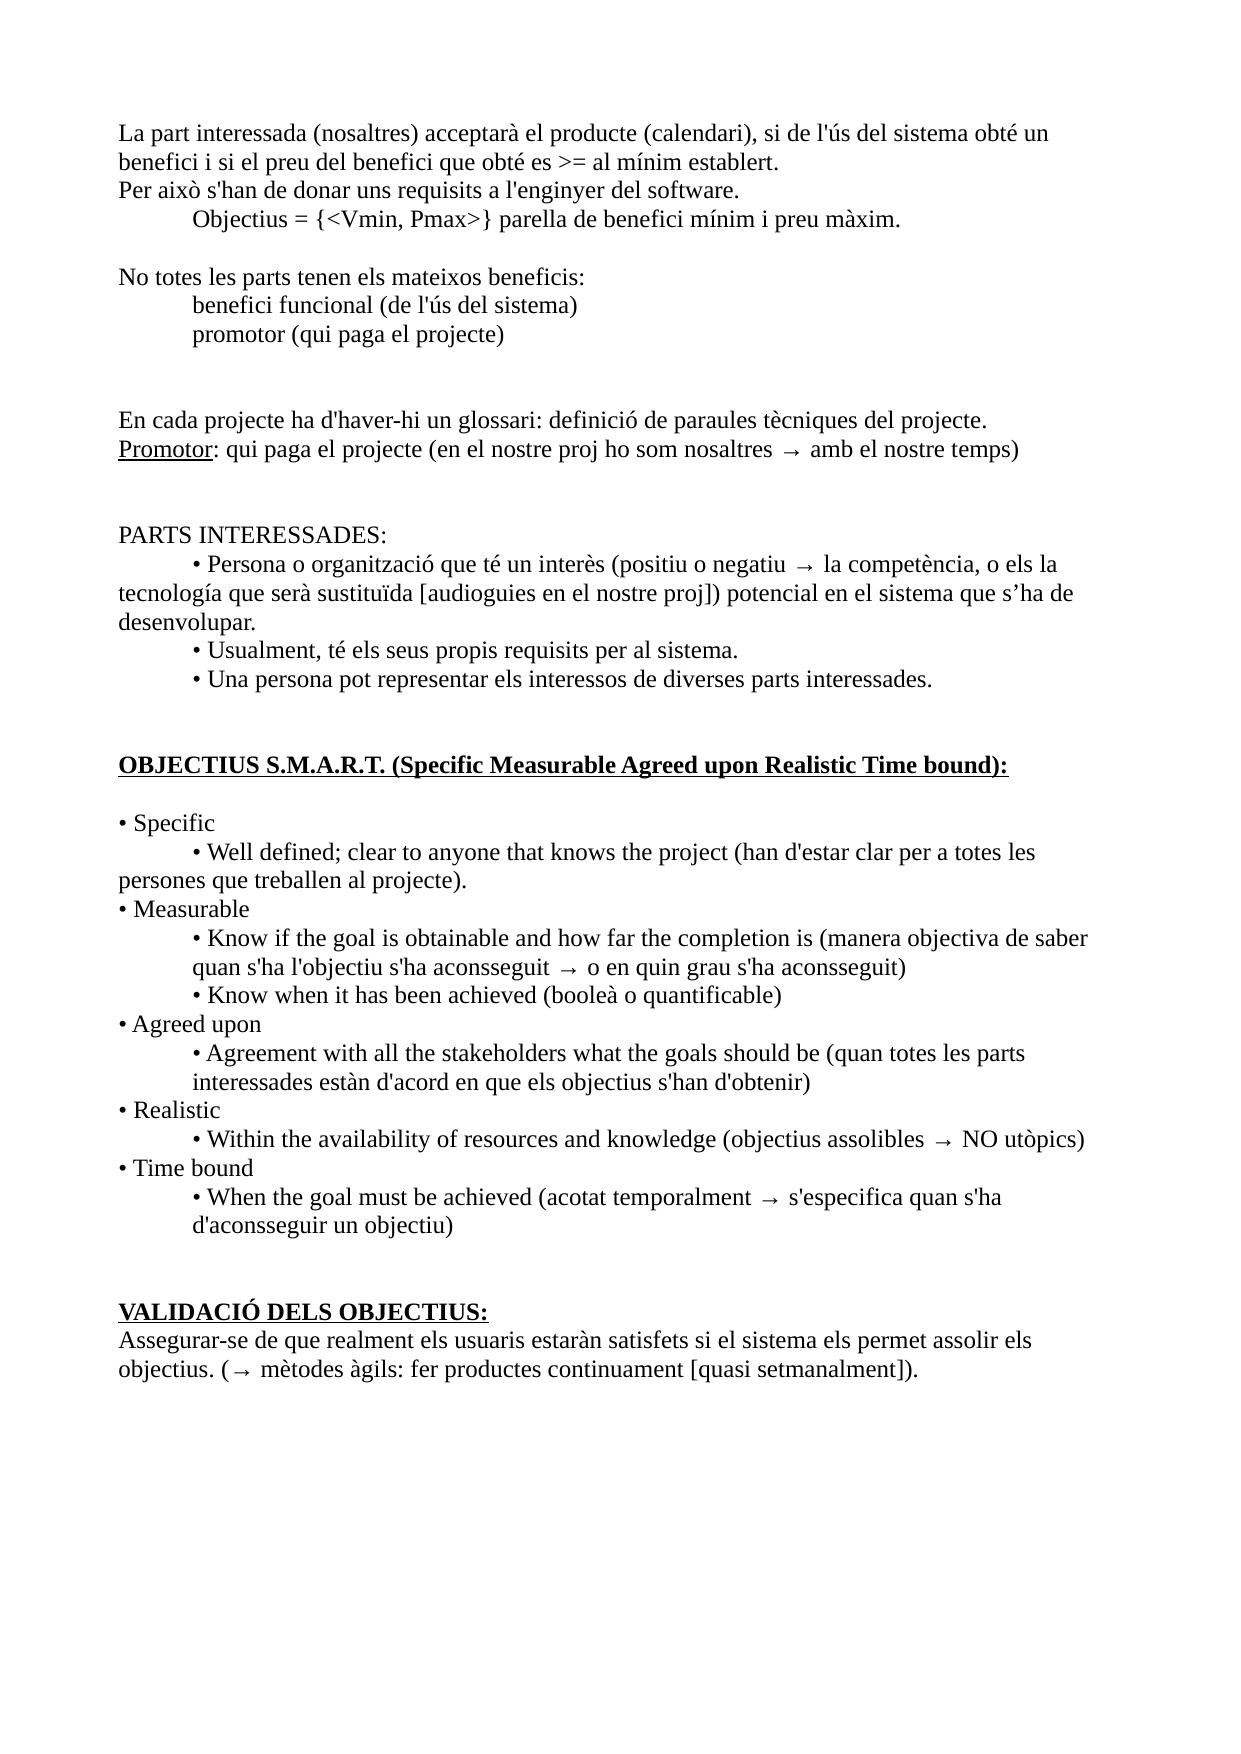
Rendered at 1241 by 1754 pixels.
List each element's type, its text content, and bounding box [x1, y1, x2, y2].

text No totes les parts tenen els mateixos beneficis: [118, 262, 1122, 291]
text Promotor: qui paga el projecte (en el nostre proj ho som nosaltres → amb el nostre temps) [118, 434, 1122, 463]
text • Time bound [118, 1153, 1122, 1182]
text • Una persona pot representar els interessos de diverses parts interessades. [118, 664, 1122, 693]
text • Measurable [118, 894, 1122, 923]
text promotor (qui paga el projecte) [118, 319, 1122, 348]
text • Usualment, té els seus propis requisits per al sistema. [118, 636, 1122, 664]
text • Specific [118, 808, 1122, 837]
text VALIDACIÓ DELS OBJECTIUS: [118, 1297, 1122, 1326]
text En cada projecte ha d'haver-hi un glossari: definició de paraules tècniques del projecte. [118, 406, 1122, 434]
text Per això s'han de donar uns requisits a l'enginyer del software. [118, 176, 1122, 204]
text Assegurar-se de que realment els usuaris estaràn satisfets si el sistema els permet assolir els objectius. (→ mètodes àgils: fer productes continuament [quasi setmanalment]). [118, 1326, 1122, 1383]
text • Well defined; clear to anyone that knows the project (han d'estar clar per a totes les persones que treballen al projecte). [118, 837, 1122, 894]
text • Agreed upon [118, 1009, 1122, 1038]
text benefici funcional (de l'ús del sistema) [118, 291, 1122, 319]
text OBJECTIUS S.M.A.R.T. (Specific Measurable Agreed upon Realistic Time bound): [118, 751, 1122, 779]
text • Know if the goal is obtainable and how far the completion is (manera objectiva de saber quan s'ha l'objectiu s'ha aconsseguit → o en quin grau s'ha aconsseguit) [118, 923, 1122, 981]
text • Within the availability of resources and knowledge (objectius assolibles → NO utòpics) [118, 1124, 1122, 1153]
text Objectius = {<Vmin, Pmax>} parella de benefici mínim i preu màxim. [118, 204, 1122, 233]
text • Agreement with all the stakeholders what the goals should be (quan totes les parts interessades estàn d'acord en que els objectius s'han d'obtenir) [118, 1038, 1122, 1096]
text • When the goal must be achieved (acotat temporalment → s'especifica quan s'ha d'aconsseguir un objectiu) [118, 1182, 1122, 1239]
text • Persona o organització que té un interès (positiu o negatiu → la competència, o els la tecnología que serà sustituïda [audioguies en el nostre proj]) potencial en el sistema que s’ha de desenvolupar. [118, 549, 1122, 636]
text PARTS INTERESSADES: [118, 521, 1122, 549]
text La part interessada (nosaltres) acceptarà el producte (calendari), si de l'ús del sistema obté un benefici i si el preu del benefici que obté es >= al mínim establert. [118, 118, 1122, 176]
text • Know when it has been achieved (booleà o quantificable) [118, 981, 1122, 1009]
text • Realistic [118, 1096, 1122, 1124]
